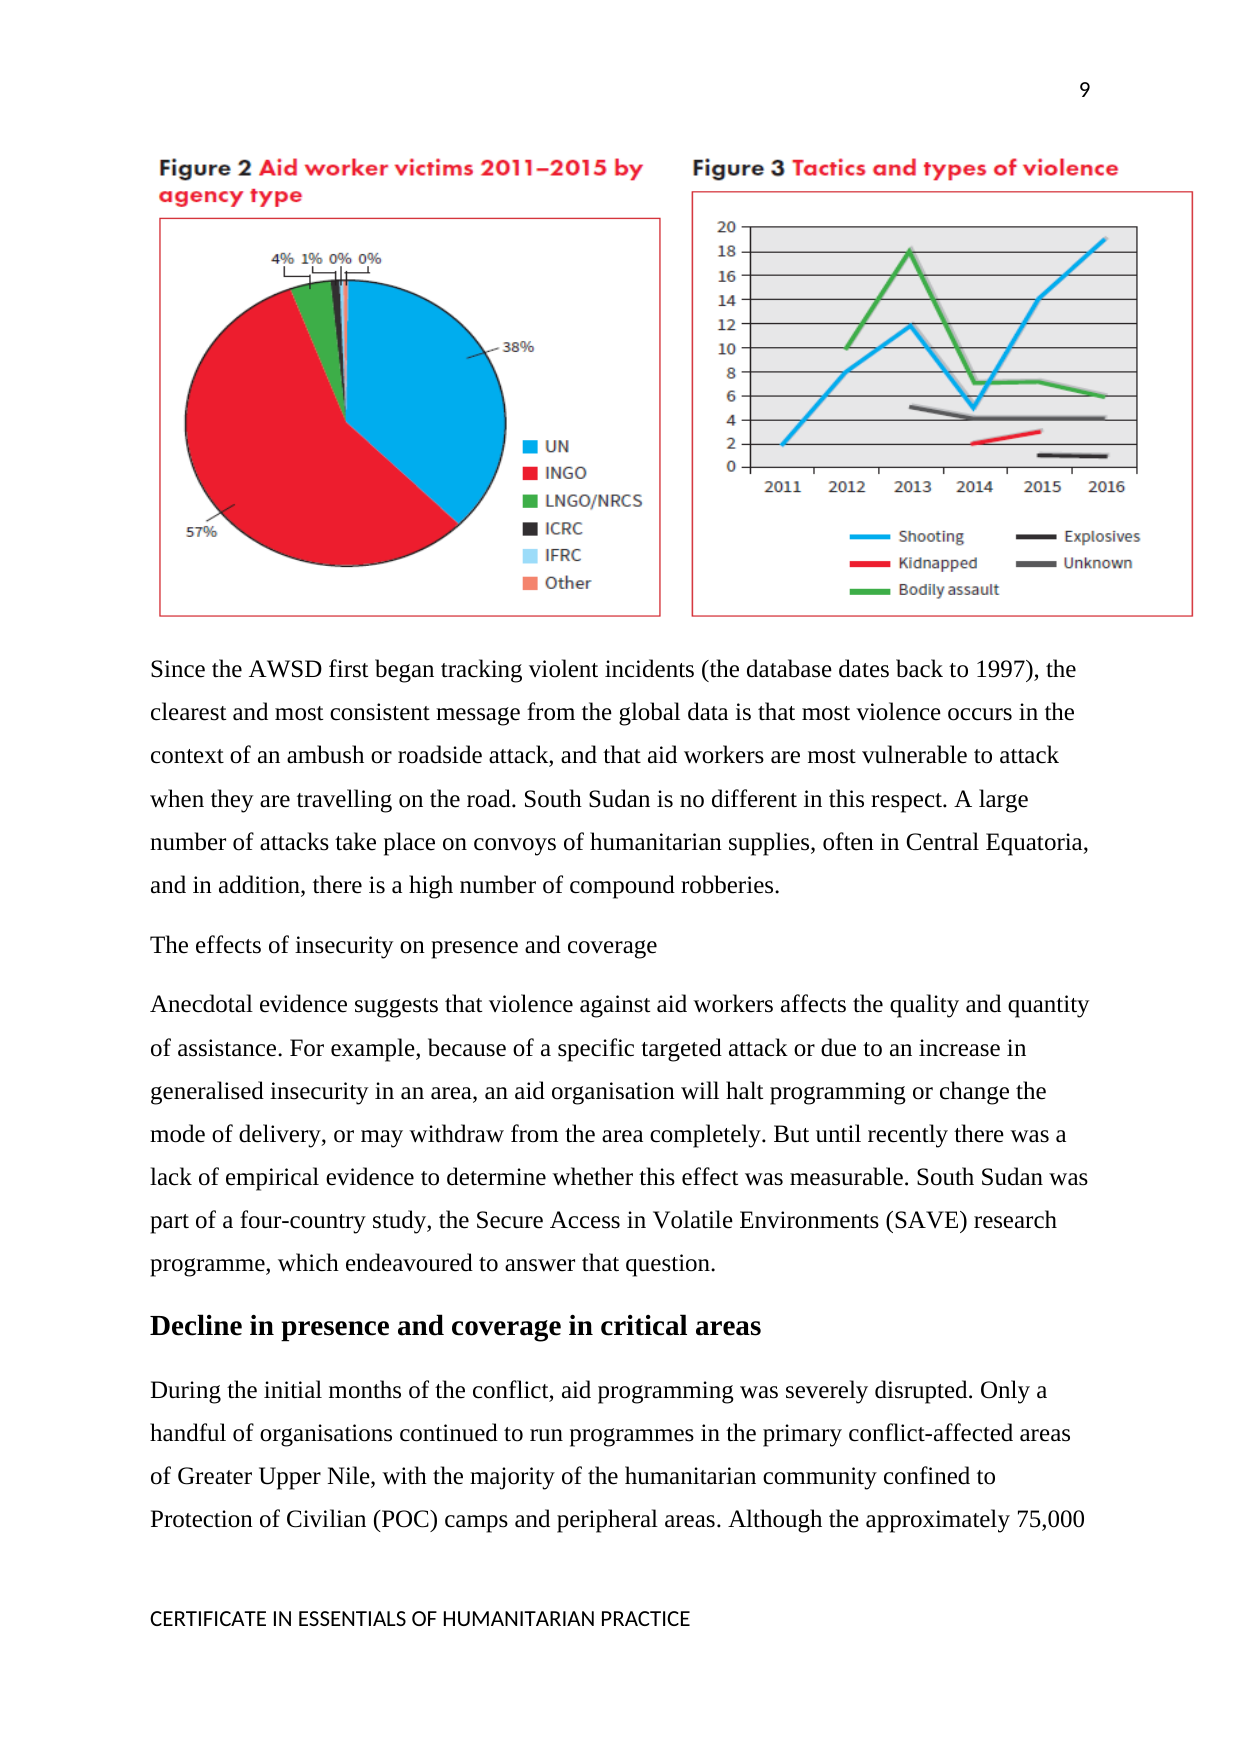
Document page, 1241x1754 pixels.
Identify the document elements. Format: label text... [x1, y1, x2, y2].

text Since the AWSD first began tracking violent incidents (the database dates back to 1997), the clearest and most consistent message from the global data is that most violence occurs in the context of an ambush or roadside attack, and that aid workers are most vulnerable to attack when they are travelling on the road. South Sudan is no different in this respect. A large number of attacks take place on convoys of humanitarian supplies, often in Central Equatoria, and in addition, there is a high number of compound robberies. [150, 654, 1090, 899]
text The effects of insecurity on presence and coverage [150, 930, 1090, 958]
text Anecdotal evidence suggests that violence against aid workers affects the quality and quantity of assistance. For example, because of a specific targeted attack or due to an increase in generalised insecurity in an area, an aid organisation will halt programming or change the mode of delivery, or may withdraw from the area completely. But until recently there was a lack of empirical evidence to determine whether this effect was measurable. South Sudan was part of a four-country study, the Secure Access in Volatile Environments (SAVE) research programme, which endeavoured to answer that question. [150, 989, 1090, 1277]
text During the initial months of the conflict, aid programming was severely disrupted. Only a handful of organisations continued to run programmes in the primary conflict-affected areas of Greater Upper Nile, with the majority of the humanitarian community confined to Protection of Civilian (POC) camps and peripheral areas. Although the approximately 75,000 [150, 1375, 1090, 1533]
text Decline in presence and coverage in critical areas [150, 1308, 1090, 1342]
